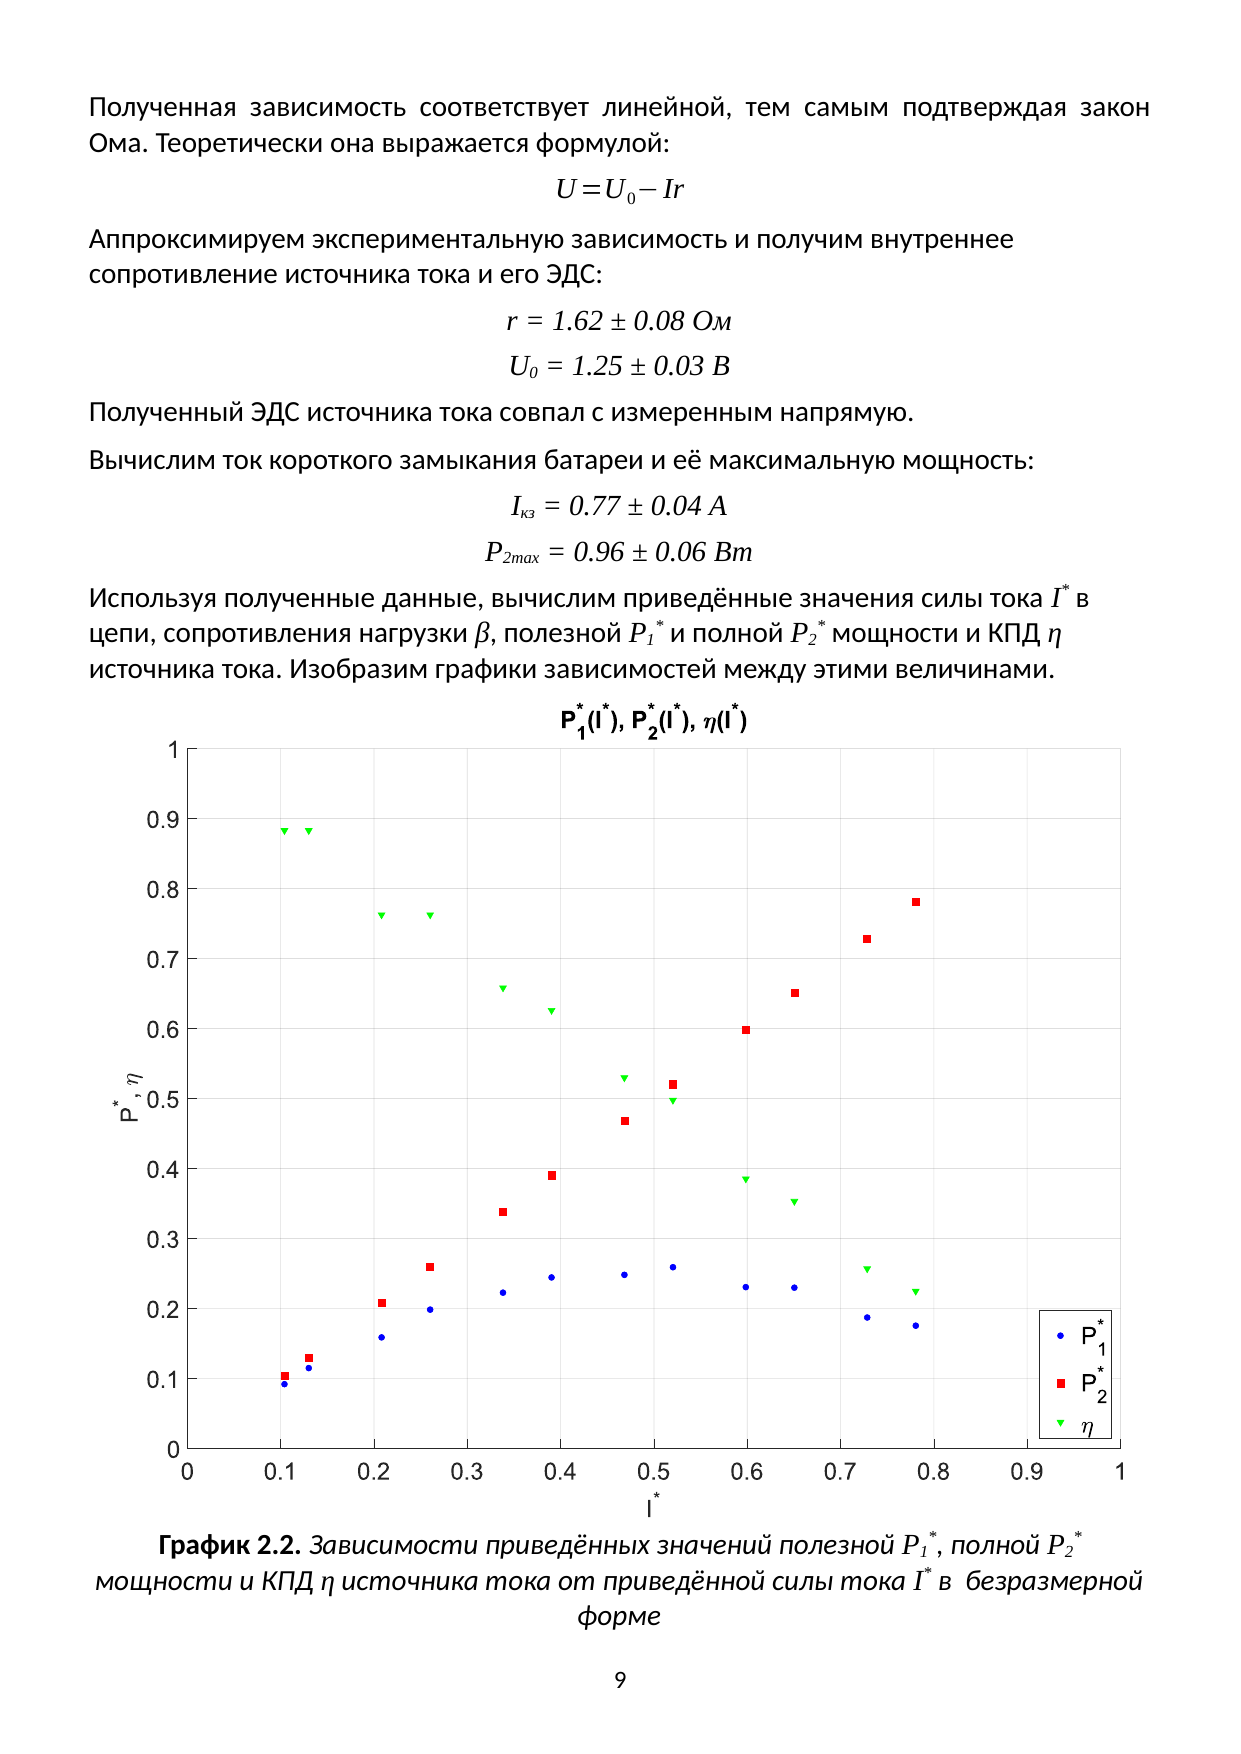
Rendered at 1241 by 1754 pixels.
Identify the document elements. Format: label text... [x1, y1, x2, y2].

text Iкз = 0.77 ± 0.04 А [88, 488, 1152, 522]
text Вычислим ток короткого замыкания батареи и её максимальную мощность: [88, 441, 1152, 477]
text r = 1.62 ± 0.08 Ом [88, 303, 1152, 336]
text Аппроксимируем экспериментальную зависимость и получим внутреннее сопротивление источника тока и его ЭДС: [88, 220, 1152, 291]
text Используя полученные данные, вычислим приведённые значения силы тока I* в цепи, сопротивления нагрузки β, полезной P1* и полной P2* мощности и КПД η источника тока. Изобразим графики зависимостей между этими величинами. [88, 579, 1152, 686]
text U0 = 1.25 ± 0.03 В [88, 348, 1152, 382]
text График 2.2. Зависимости приведённых значений полезной P1*, полной P2* мощности и КПД η источника тока от приведённой силы тока I* в безразмерной форме [88, 698, 1152, 1633]
text Полученная зависимость соответствует линейной, тем самым подтверждая закон Ома. Теоретически она выражается формулой: [88, 88, 1152, 160]
text Полученный ЭДС источника тока совпал с измеренным напрямую. [88, 393, 1152, 429]
text P2max = 0.96 ± 0.06 Вт [88, 534, 1152, 567]
